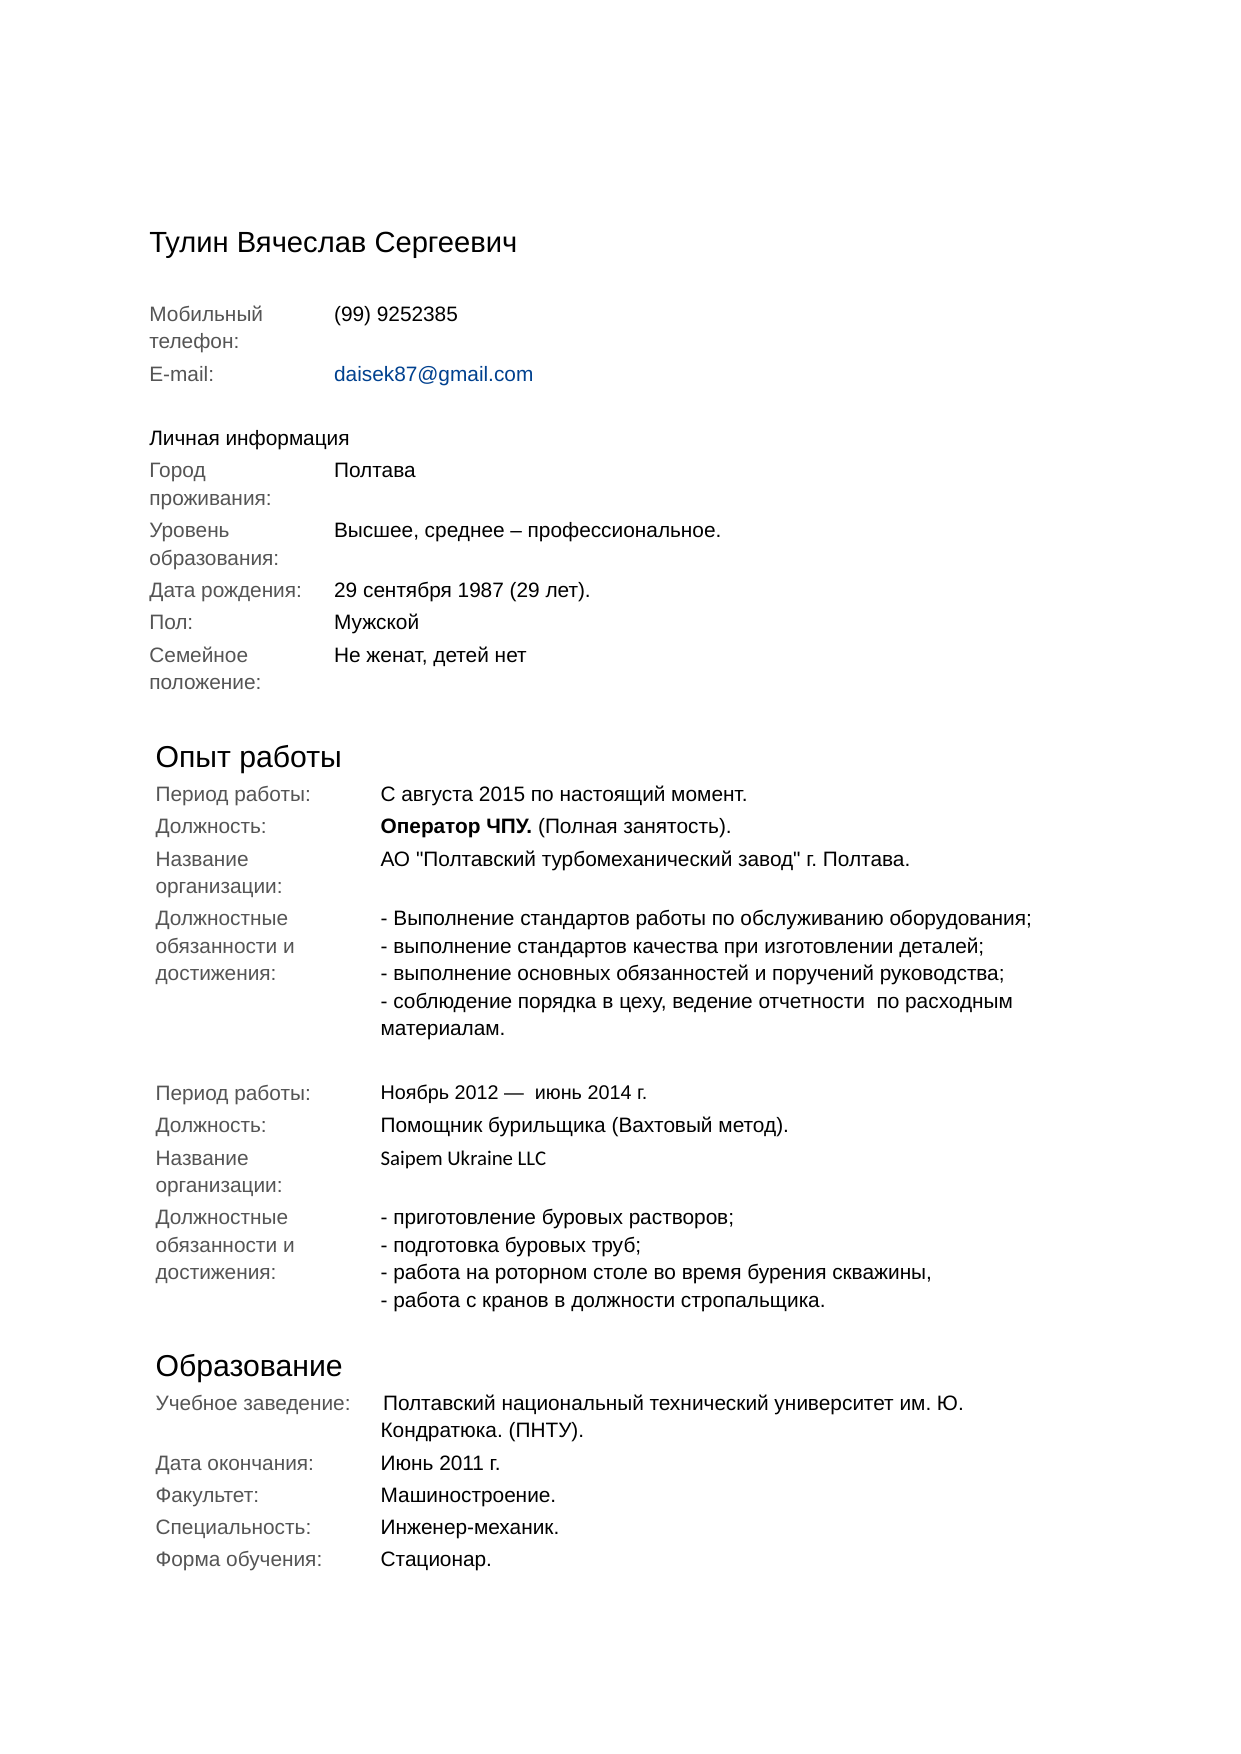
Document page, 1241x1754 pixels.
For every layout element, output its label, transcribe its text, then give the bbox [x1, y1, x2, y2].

table_cell Название организации: [139, 1141, 364, 1201]
table_cell Полтава [334, 454, 964, 514]
table_header [139, 180, 1059, 708]
table_cell Машиностроение. [364, 1479, 1061, 1511]
table_cell [149, 263, 964, 297]
table_cell Должность: [139, 1109, 364, 1141]
table_cell Семейное положение: [149, 638, 334, 698]
table_cell Полтавский национальный технический университет им. Ю. Кондратюка. (ПНТУ). [364, 1386, 1061, 1446]
table_cell Период работы: [139, 1077, 364, 1109]
table_cell Образование [139, 1343, 1061, 1386]
table_cell Saipem Ukraine LLC [364, 1141, 1061, 1201]
table_cell - Выполнение стандартов работы по обслуживанию оборудования; - выполнение стандартов качества при изготовлении деталей; - выполнение основных обязанностей и поручений руководства; - соблюдение порядка в цеху, ведение отчетности по расходным материалам. [364, 902, 1061, 1044]
table_cell Не женат, детей нет [334, 638, 964, 698]
table_cell С августа 2015 по настоящий момент. [364, 778, 1061, 810]
table_cell Личная информация [149, 422, 964, 454]
table_cell Учебное заведение: [139, 1386, 364, 1446]
table_cell Специальность: [139, 1511, 364, 1543]
table_cell daisek87@gmail.com [334, 357, 964, 389]
table_cell Форма обучения: [139, 1543, 364, 1575]
table_cell Дата рождения: [149, 574, 334, 606]
table_header Опыт работы [139, 735, 1061, 778]
table_cell Название организации: [139, 842, 364, 902]
table_cell Должностные обязанности и достижения: [139, 902, 364, 1044]
table_cell (99) 9252385 [334, 298, 964, 357]
table_cell E-mail: [149, 357, 334, 389]
table_cell Высшее, среднее – профессиональное. [334, 514, 964, 574]
table_header Тулин Вячеслав Сергеевич [149, 221, 964, 263]
table_cell Мобильный телефон: [149, 298, 334, 357]
table_header [1059, 180, 1079, 708]
table_cell [139, 1044, 1061, 1077]
table_cell Инженер-механик. [364, 1511, 1061, 1543]
table_cell - приготовление буровых растворов; - подготовка буровых труб; - работа на роторном столе во время бурения скважины, - работа с кранов в должности стропальщика. [364, 1201, 1061, 1343]
table_cell Оператор ЧПУ. (Полная занятость). [364, 810, 1061, 842]
table_cell Ноябрь 2012 — июнь 2014 г. [364, 1077, 1061, 1109]
table_cell Помощник бурильщика (Вахтовый метод). [364, 1109, 1061, 1141]
table_cell Город проживания: [149, 454, 334, 514]
table_cell Дата окончания: [139, 1446, 364, 1478]
table_cell Факультет: [139, 1479, 364, 1511]
table_cell Должностные обязанности и достижения: [139, 1201, 364, 1343]
table_cell Стационар. [364, 1543, 1061, 1575]
table_cell Мужской [334, 606, 964, 638]
table_cell Уровень образования: [149, 514, 334, 574]
table_cell Пол: [149, 606, 334, 638]
table_cell АО "Полтавский турбомеханический завод" г. Полтава. [364, 842, 1061, 902]
table_cell Период работы: [139, 778, 364, 810]
table_cell [149, 390, 964, 422]
table_cell Июнь 2011 г. [364, 1446, 1061, 1478]
table_cell 29 сентября 1987 (29 лет). [334, 574, 964, 606]
table_cell Должность: [139, 810, 364, 842]
